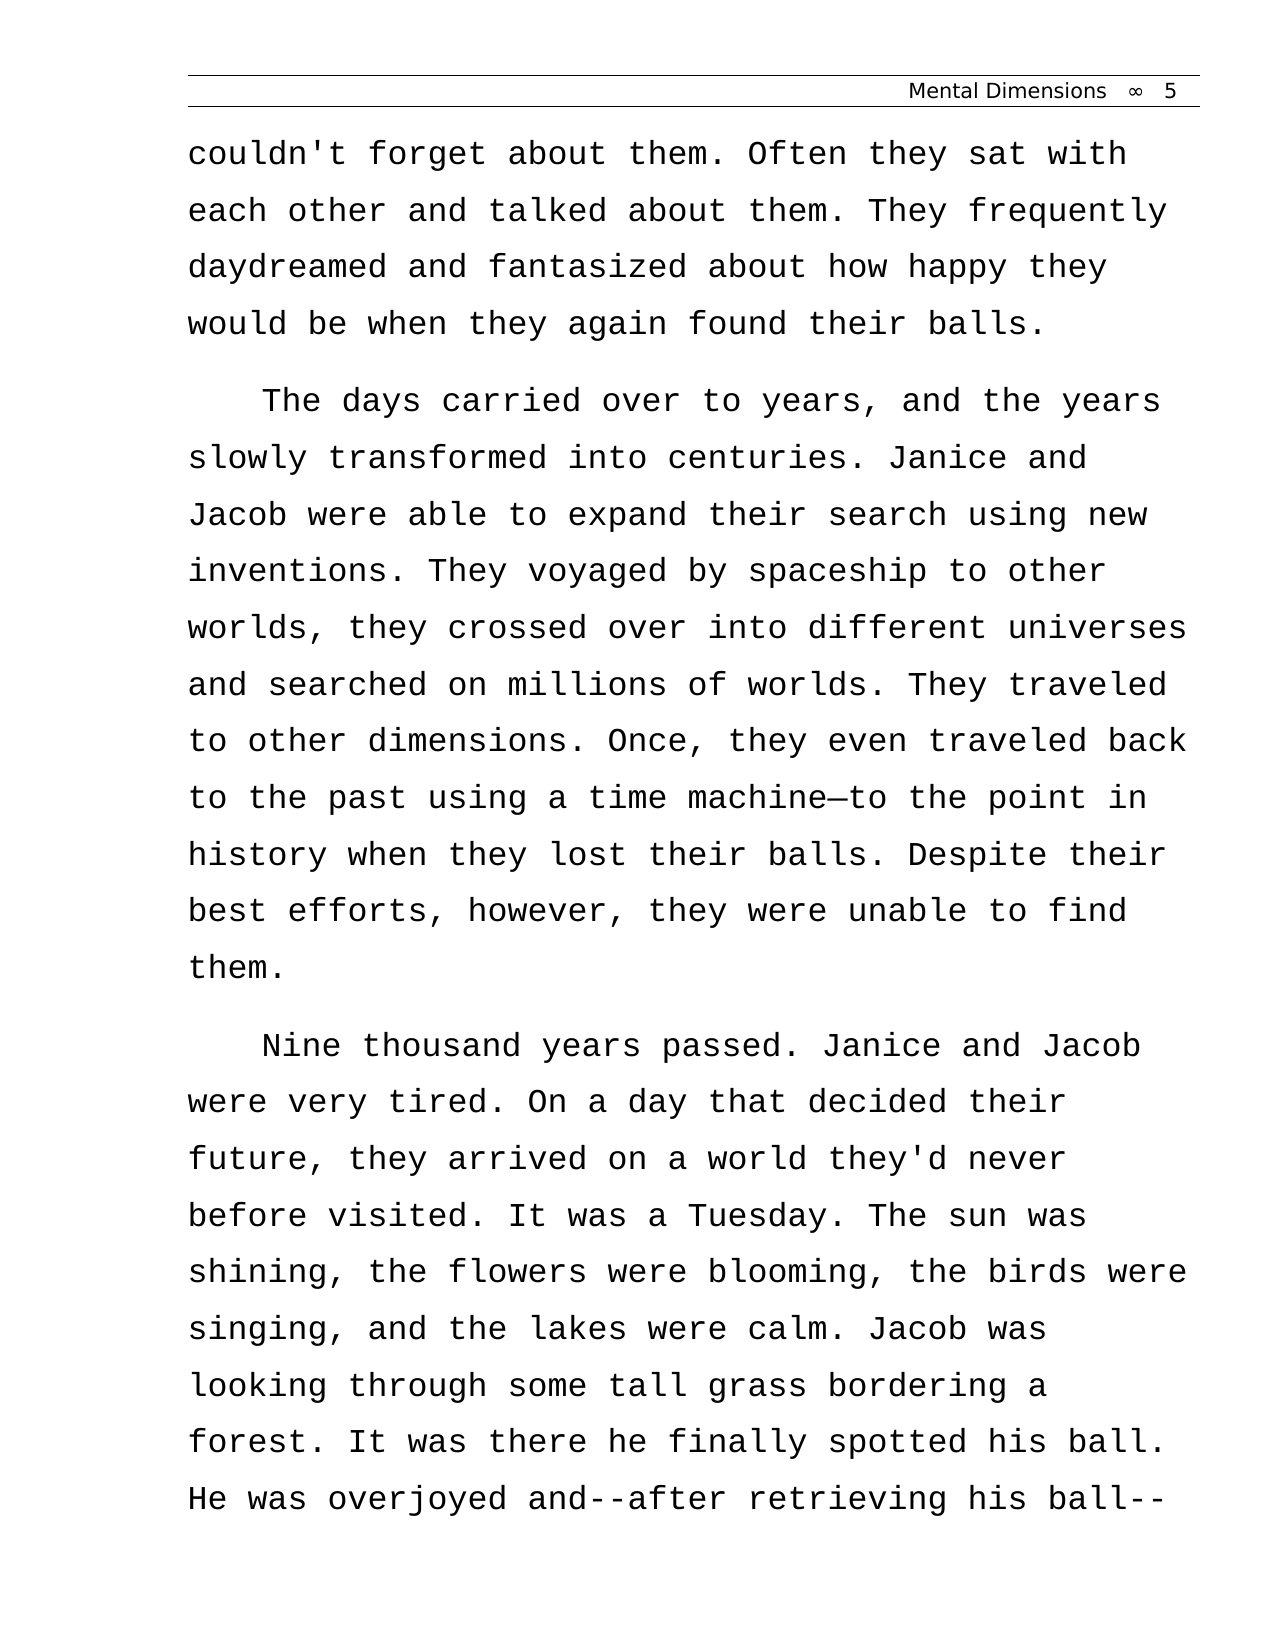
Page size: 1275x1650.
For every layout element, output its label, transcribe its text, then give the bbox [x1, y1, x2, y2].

text Nine thousand years passed. Janice and Jacob were very tired. On a day that decided their future, they arrived on a world they'd never before visited. It was a Tuesday. The sun was shining, the flowers were blooming, the birds were singing, and the lakes were calm. Jacob was looking through some tall grass bordering a forest. It was there he finally spotted his ball. He was overjoyed and--after retrieving his ball-- [187, 1028, 1200, 1519]
text The days carried over to years, and the years slowly transformed into centuries. Janice and Jacob were able to expand their search using new inventions. They voyaged by spaceship to other worlds, they crossed over into different universes and searched on millions of worlds. They traveled to other dimensions. Once, they even traveled back to the past using a time machine—to the point in history when they lost their balls. Despite their best efforts, however, they were unable to find them. [187, 384, 1200, 988]
text couldn't forget about them. Often they sat with each other and talked about them. They frequently daydreamed and fantasized about how happy they would be when they again found their balls. [187, 137, 1200, 344]
